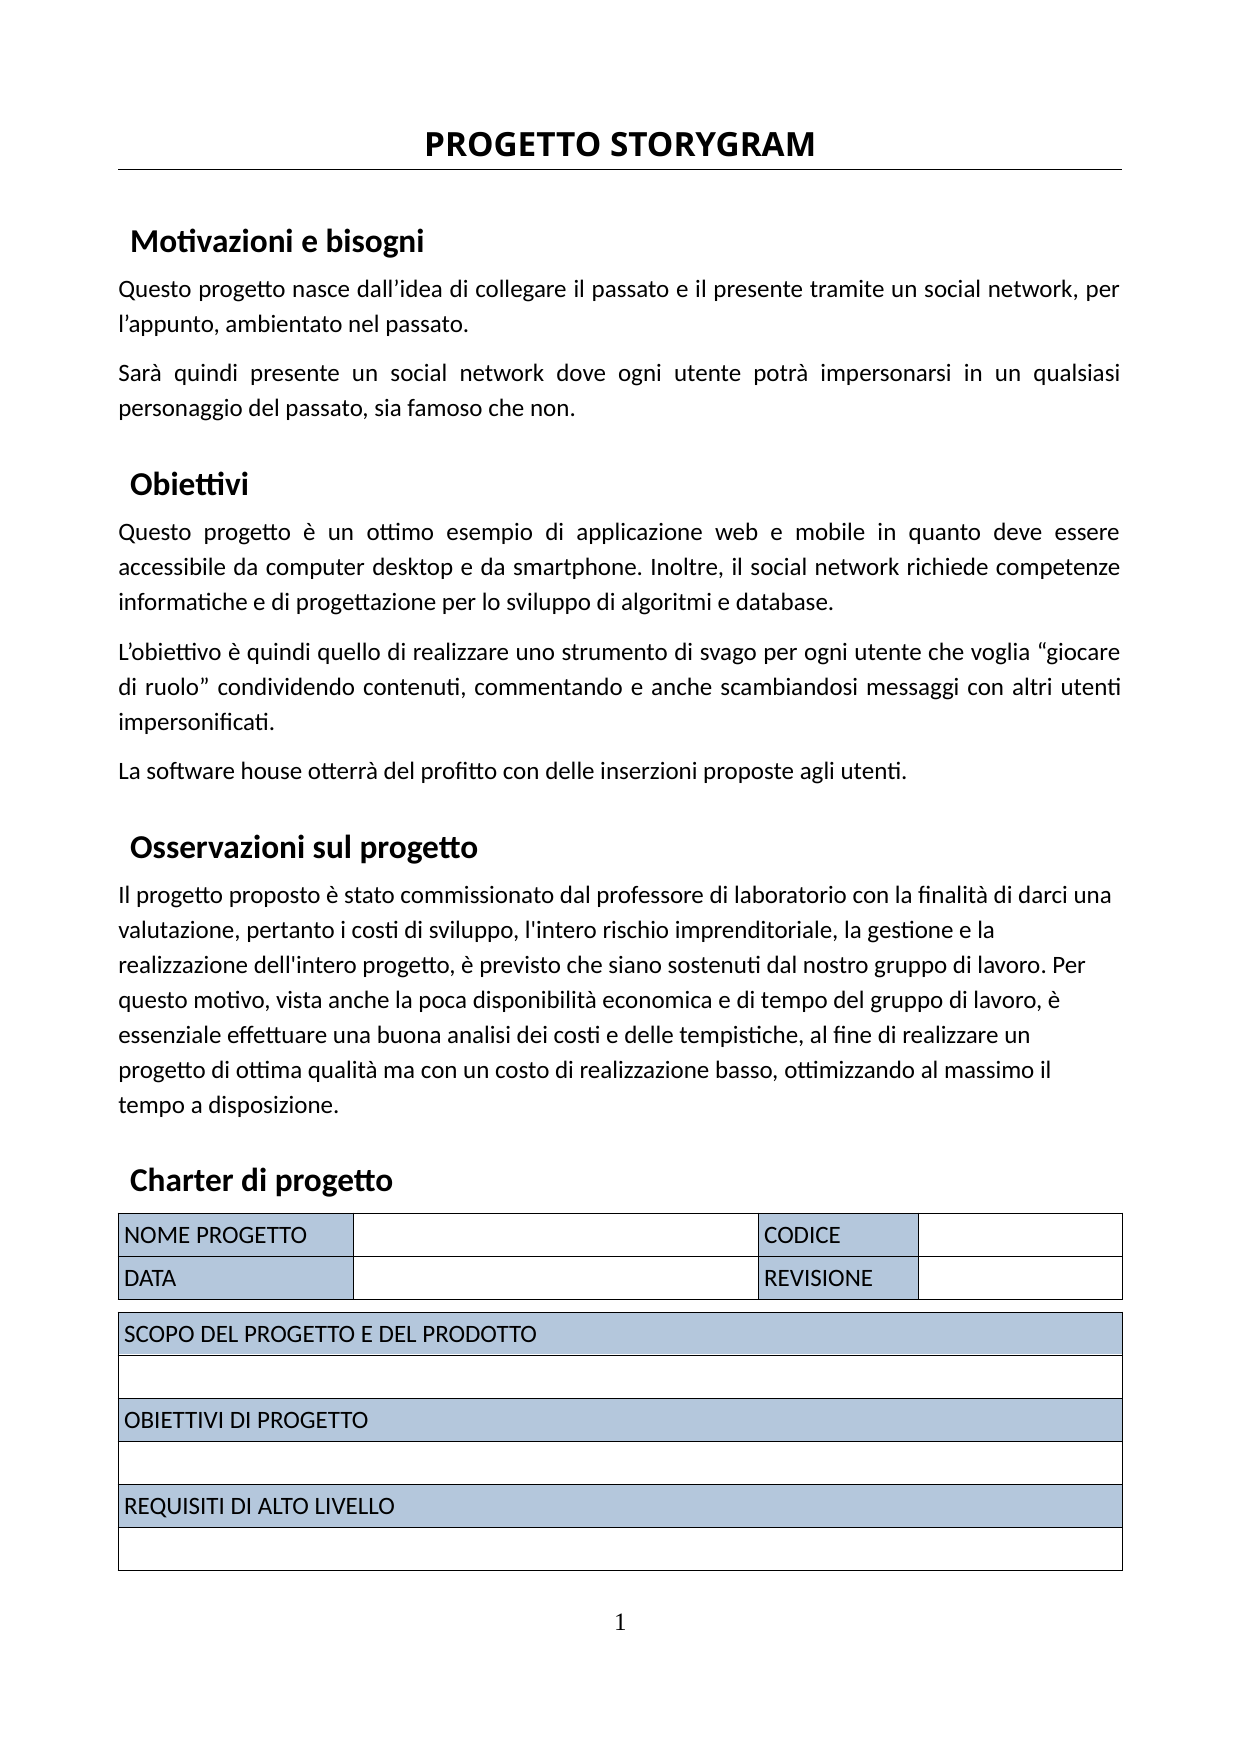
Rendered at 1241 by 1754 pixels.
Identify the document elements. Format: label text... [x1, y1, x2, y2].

table_header NOME PROGETTO [119, 1214, 353, 1256]
text Questo progetto è un ottimo esempio di applicazione web e mobile in quanto deve essere accessibile da computer desktop e da smartphone. Inoltre, il social network richiede competenze informatiche e di progettazione per lo sviluppo di algoritmi e database. [118, 516, 1122, 617]
table_cell [354, 1257, 758, 1299]
table_cell OBIETTIVI DI PROGETTO [119, 1399, 1122, 1441]
subtitle Osservazioni sul progetto [130, 826, 1122, 867]
subtitle Charter di progetto [130, 1159, 1122, 1200]
table_cell REQUISITI DI ALTO LIVELLO [119, 1485, 1122, 1527]
table_cell [119, 1356, 1122, 1398]
subtitle Motivazioni e bisogni [130, 220, 1122, 261]
table_header CODICE [759, 1214, 918, 1256]
table_header [919, 1214, 1122, 1256]
table_header SCOPO DEL PROGETTO E DEL PRODOTTO [119, 1313, 1122, 1354]
subtitle Obiettivi [130, 463, 1122, 504]
table_cell [119, 1442, 1122, 1484]
text L’obiettivo è quindi quello di realizzare uno strumento di svago per ogni utente che voglia “giocare di ruolo” condividendo contenuti, commentando e anche scambiandosi messaggi con altri utenti impersonificati. [118, 636, 1122, 736]
table_cell [919, 1257, 1122, 1299]
text La software house otterrà del profitto con delle inserzioni proposte agli utenti. [118, 755, 1122, 786]
text Questo progetto nasce dall’idea di collegare il passato e il presente tramite un social network, per l’appunto, ambientato nel passato. [118, 273, 1122, 338]
table_cell REVISIONE [759, 1257, 918, 1299]
table_header [354, 1214, 758, 1256]
table_cell [119, 1528, 1122, 1570]
text Sarà quindi presente un social network dove ogni utente potrà impersonarsi in un qualsiasi personaggio del passato, sia famoso che non. [118, 358, 1122, 423]
table_cell DATA [119, 1257, 353, 1299]
text Il progetto proposto è stato commissionato dal professore di laboratorio con la finalità di darci una valutazione, pertanto i costi di sviluppo, l'intero rischio imprenditoriale, la gestione e la realizzazione dell'intero progetto, è previsto che siano sostenuti dal nostro gruppo di lavoro. Per questo motivo, vista anche la poca disponibilità economica e di tempo del gruppo di lavoro, è essenziale effettuare una buona analisi dei costi e delle tempistiche, al fine di realizzare un progetto di ottima qualità ma con un costo di realizzazione basso, ottimizzando al massimo il tempo a disposizione. [118, 879, 1122, 1119]
